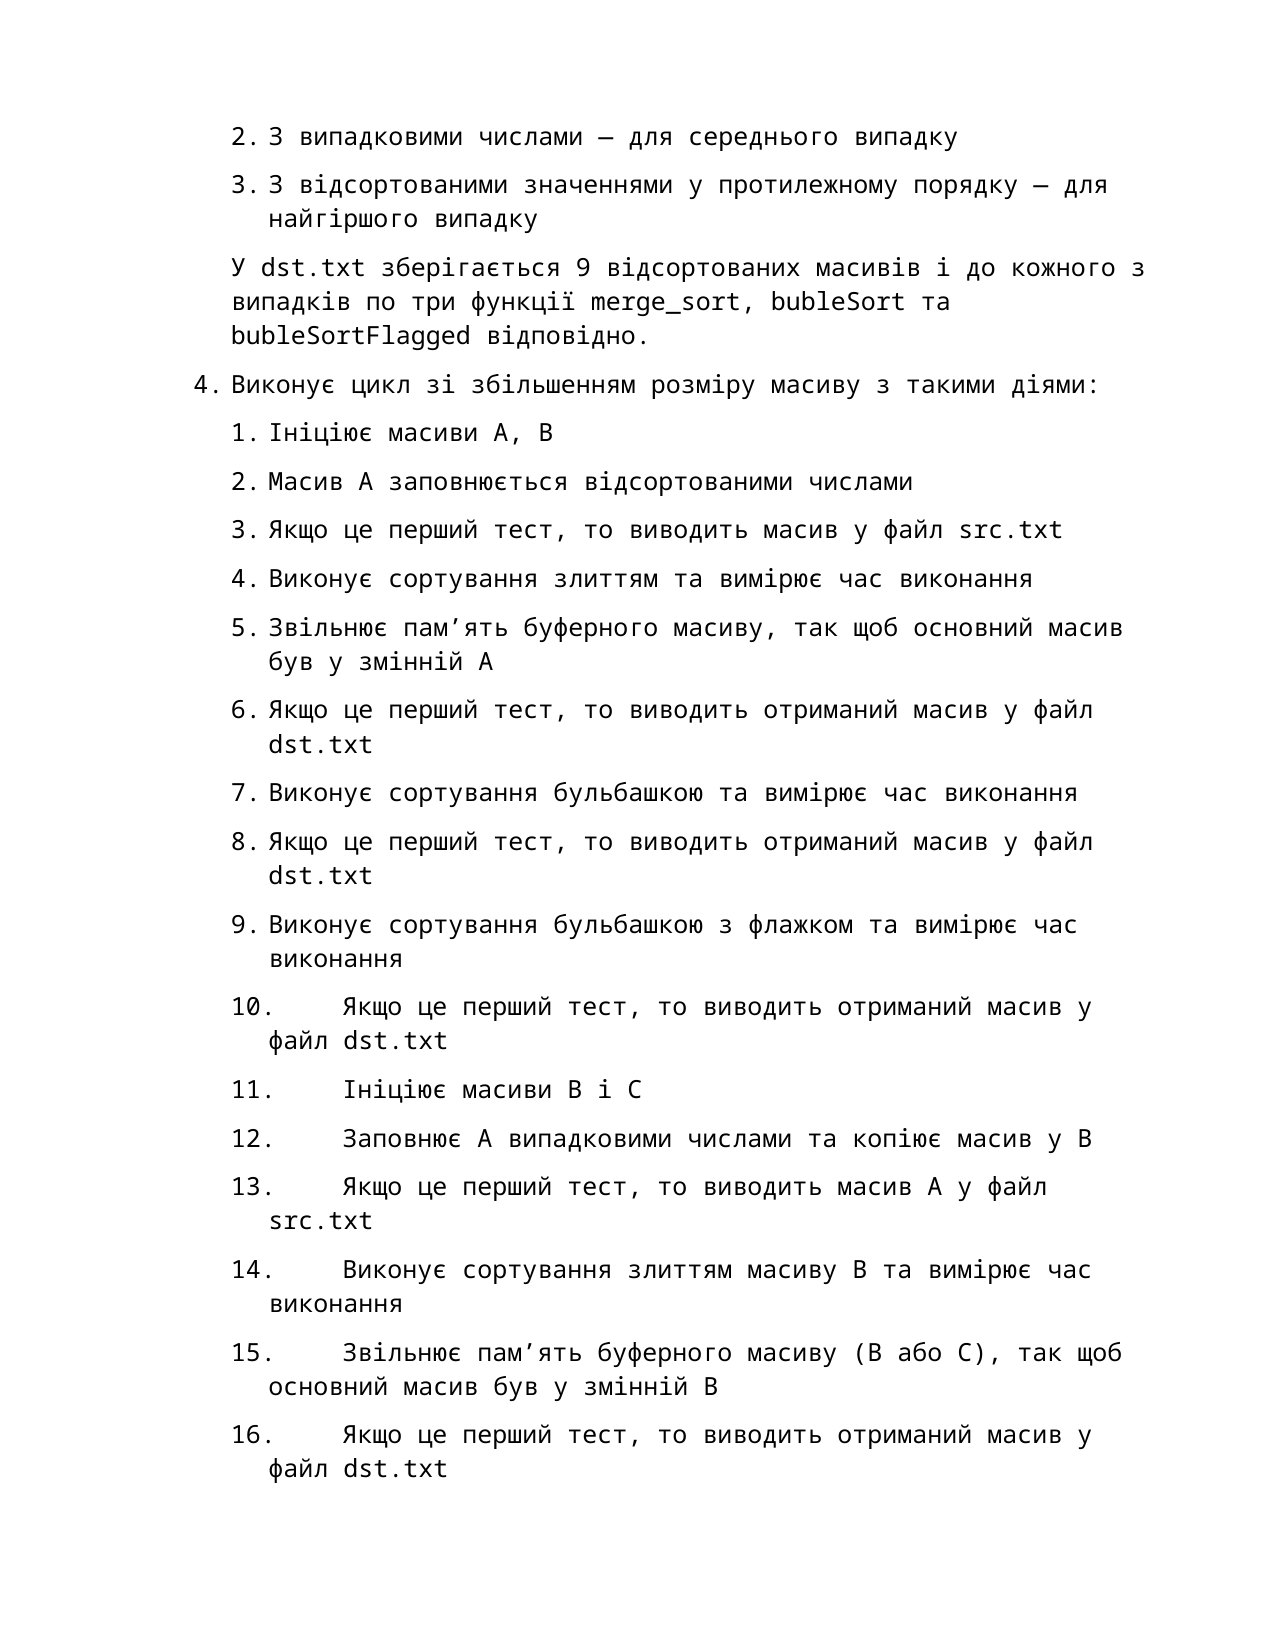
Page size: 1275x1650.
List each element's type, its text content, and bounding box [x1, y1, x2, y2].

list Виконує сортування бульбашкою та вимірює час виконання [231, 775, 1157, 809]
list Заповнює A випадковими числами та копіює масив у B [231, 1120, 1157, 1154]
list Звільнює пам’ять буферного масиву (B або C), так щоб основний масив був у змінній В [231, 1334, 1157, 1402]
list З випадковими числами — для середнього випадку [231, 118, 1157, 152]
list Звільнює пам’ять буферного масиву, так щоб основний масив був у змінній A [231, 609, 1157, 678]
list Якщо це перший тест, то виводить отриманий масив у файл dst.txt [231, 692, 1157, 760]
list Якщо це перший тест, то виводить отриманий масив у файл dst.txt [231, 1417, 1157, 1485]
list Виконує цикл зі збільшенням розміру масиву з такими діями: [193, 366, 1157, 400]
list Виконує сортування злиттям масиву B та вимірює час виконання [231, 1252, 1157, 1320]
list Масив A заповнюється відсортованими числами [231, 463, 1157, 498]
list Ініціює масиви B і C [231, 1072, 1157, 1106]
list У dst.txt зберігається 9 відсортованих масивів і до кожного з випадків по три функції merge_sort, bubleSort та bubleSortFlagged відповідно. [193, 249, 1157, 352]
list Виконує сортування бульбашкою з флажком та вимірює час виконання [231, 906, 1157, 974]
list Виконує сортування злиттям та вимірює час виконання [231, 561, 1157, 595]
list Якщо це перший тест, то виводить масив у файл src.txt [231, 512, 1157, 546]
list Якщо це перший тест, то виводить отриманий масив у файл dst.txt [231, 989, 1157, 1057]
list Ініціює масиви A, B [231, 415, 1157, 449]
list Якщо це перший тест, то виводить масив A у файл src.txt [231, 1169, 1157, 1237]
list З відсортованими значеннями у протилежному порядку — для найгіршого випадку [231, 167, 1157, 235]
list Якщо це перший тест, то виводить отриманий масив у файл dst.txt [231, 823, 1157, 892]
